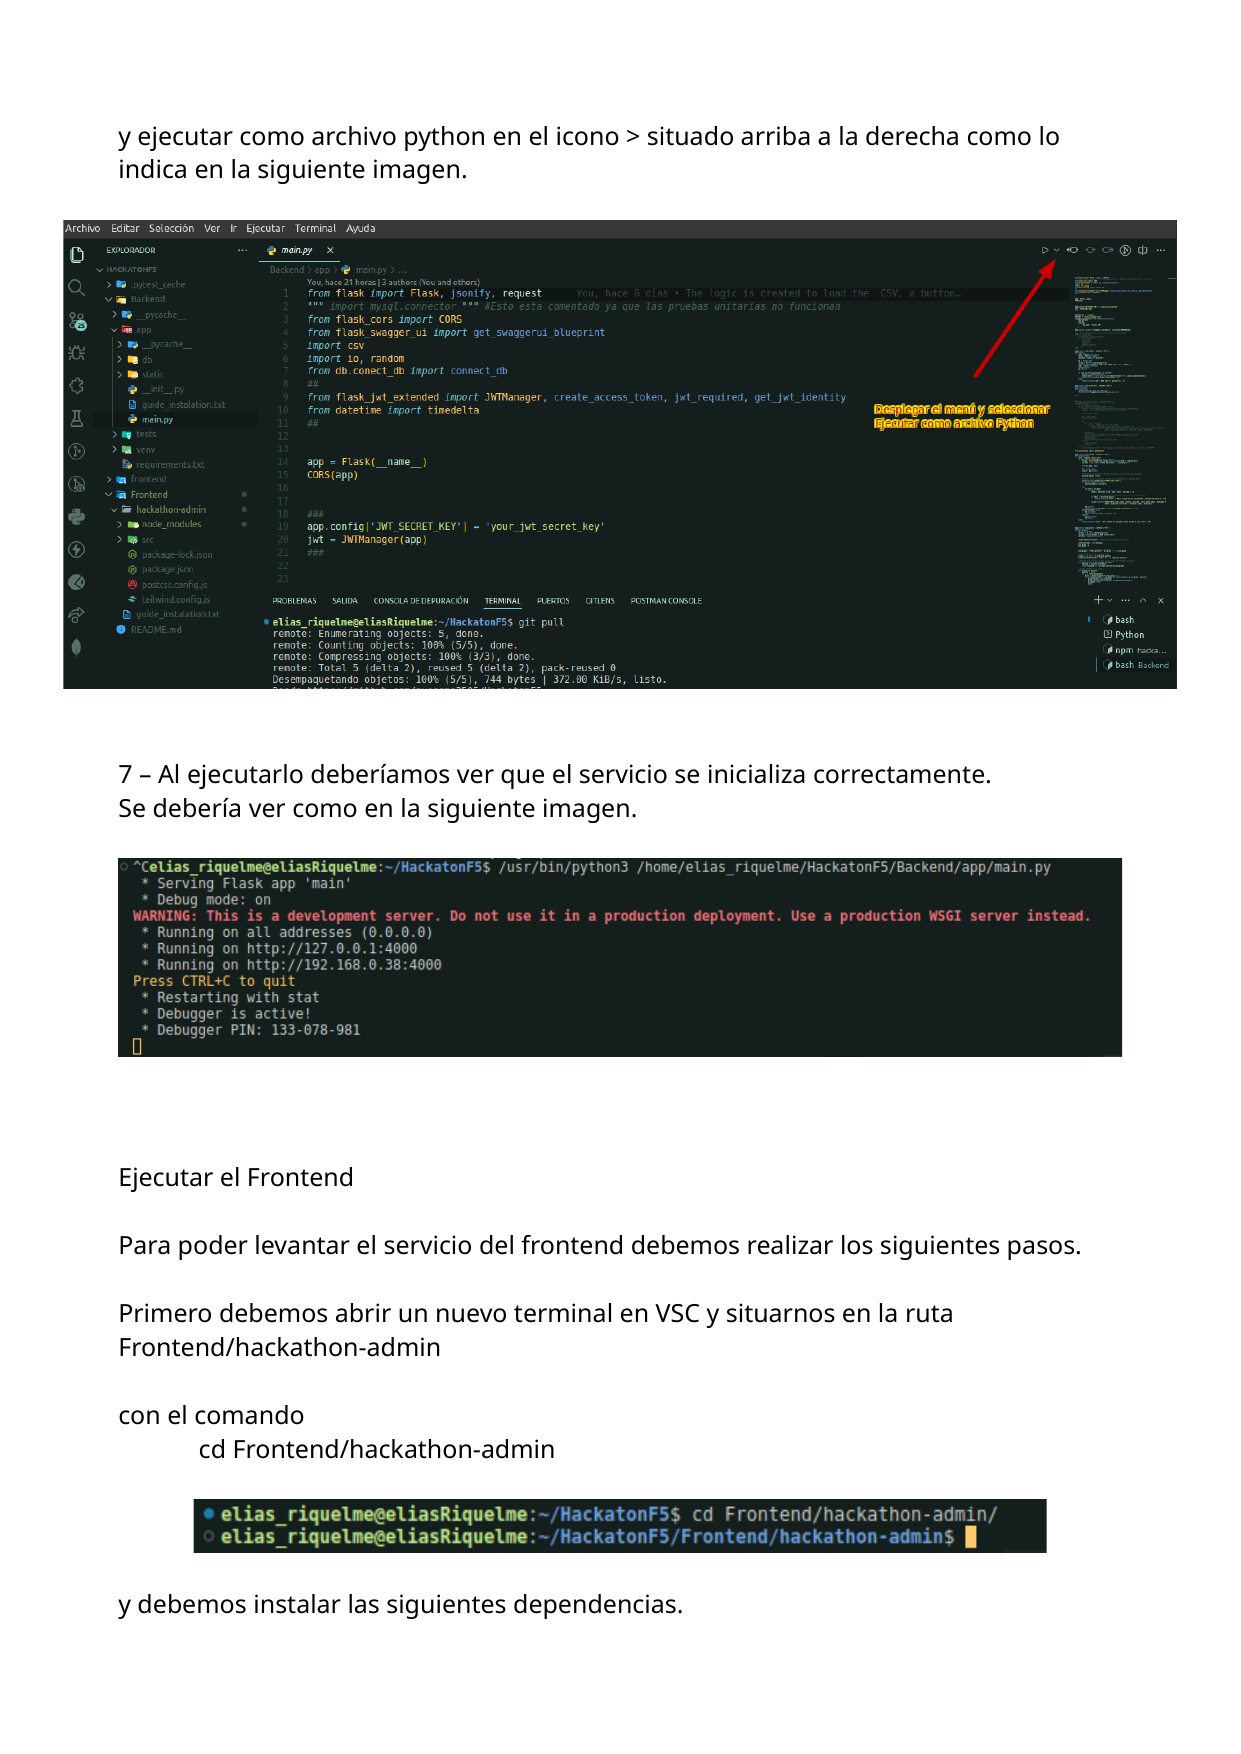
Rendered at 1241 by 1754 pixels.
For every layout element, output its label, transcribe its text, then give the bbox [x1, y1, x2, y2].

text Ejecutar el Frontend [118, 1159, 1122, 1193]
picture [63, 220, 1177, 689]
text y ejecutar como archivo python en el icono > situado arriba a la derecha como lo indica en la siguiente imagen. [118, 118, 1122, 186]
picture [118, 858, 1123, 1057]
text Para poder levantar el servicio del frontend debemos realizar los siguientes pasos. [118, 1227, 1122, 1261]
text Se debería ver como en la siguiente imagen. [118, 791, 1122, 825]
text con el comando [118, 1398, 1122, 1432]
picture [193, 1499, 1047, 1553]
text Frontend/hackathon-admin [118, 1329, 1122, 1363]
text cd Frontend/hackathon-admin [118, 1432, 1122, 1466]
text 7 – Al ejecutarlo deberíamos ver que el servicio se inicializa correctamente. [118, 757, 1122, 791]
text Primero debemos abrir un nuevo terminal en VSC y situarnos en la ruta [118, 1295, 1122, 1329]
text y debemos instalar las siguientes dependencias. [118, 1500, 1122, 1621]
